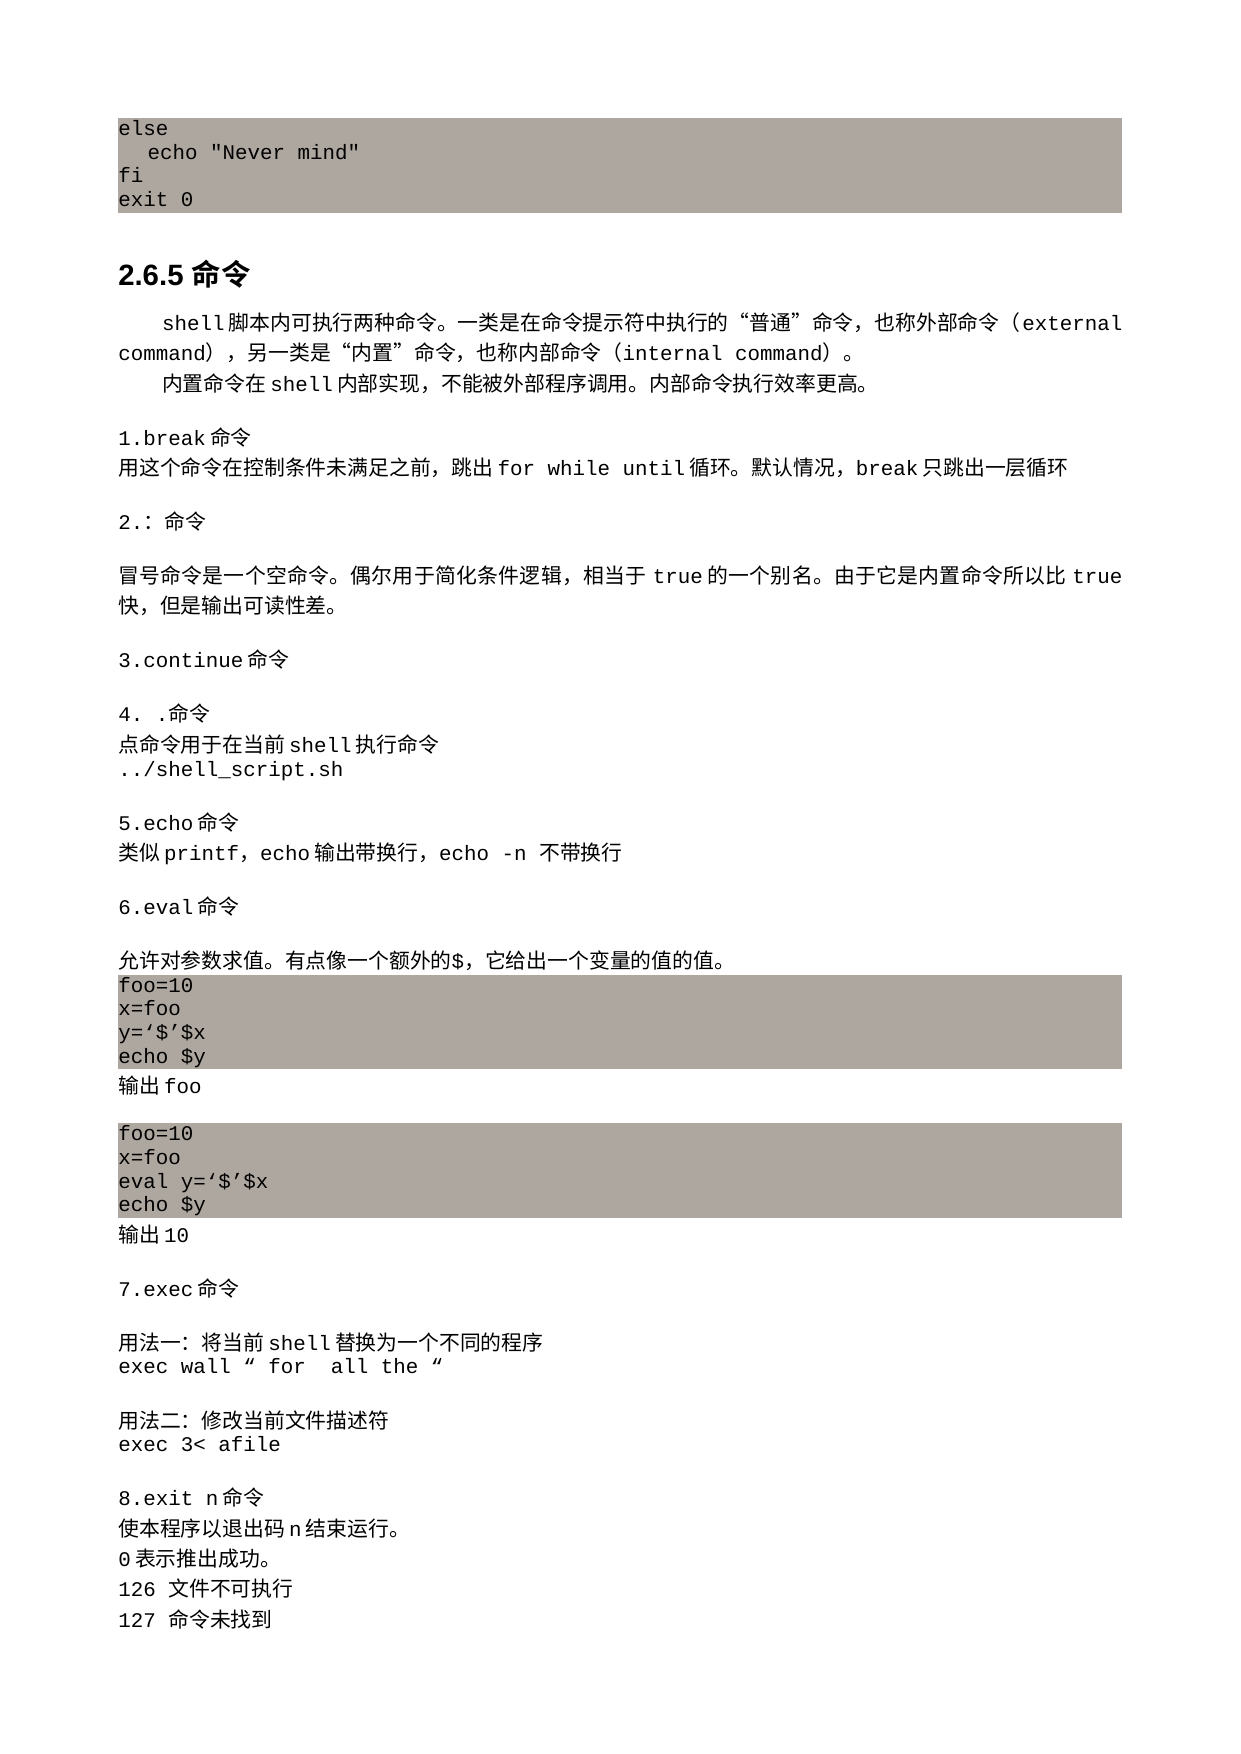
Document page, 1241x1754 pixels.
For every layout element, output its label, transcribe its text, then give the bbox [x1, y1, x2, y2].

text 用法一：将当前shell替换为一个不同的程序 [118, 1326, 1122, 1357]
subtitle 2.6.5 命令 [118, 251, 1122, 293]
text echo $y [118, 1046, 1122, 1069]
text 输出10 [118, 1218, 1122, 1248]
text foo=10 [118, 1123, 1122, 1147]
text 内置命令在shell内部实现，不能被外部程序调用。内部命令执行效率更高。 [118, 367, 1122, 397]
text exec wall “ for all the “ [118, 1357, 1122, 1380]
text 127 命令未找到 [118, 1603, 1122, 1633]
text 冒号命令是一个空命令。偶尔用于简化条件逻辑，相当于true的一个别名。由于它是内置命令所以比true快，但是输出可读性差。 [118, 559, 1122, 620]
text 2.：命令 [118, 505, 1122, 536]
text 用这个命令在控制条件未满足之前，跳出for while until循环。默认情况，break只跳出一层循环 [118, 451, 1122, 482]
text foo=10 [118, 975, 1122, 998]
text 0表示推出成功。 [118, 1542, 1122, 1573]
text 点命令用于在当前shell执行命令 [118, 728, 1122, 758]
text shell脚本内可执行两种命令。一类是在命令提示符中执行的“普通”命令，也称外部命令（external command），另一类是“内置”命令，也称内部命令（internal command）。 [118, 306, 1122, 367]
text y=‘$’$x [118, 1022, 1122, 1046]
text echo "Never mind" [118, 142, 1122, 165]
text exit 0 [118, 189, 1122, 213]
text 类似printf，echo输出带换行，echo -n 不带换行 [118, 836, 1122, 867]
text 5.echo命令 [118, 806, 1122, 836]
text 6.eval命令 [118, 890, 1122, 921]
text exec 3< afile [118, 1434, 1122, 1458]
text ../shell_script.sh [118, 758, 1122, 782]
text 使本程序以退出码n结束运行。 [118, 1512, 1122, 1542]
text 4. .命令 [118, 698, 1122, 728]
text echo $y [118, 1194, 1122, 1218]
text 用法二：修改当前文件描述符 [118, 1404, 1122, 1434]
text x=foo [118, 998, 1122, 1022]
text 输出foo [118, 1069, 1122, 1100]
text else [118, 118, 1122, 142]
text x=foo [118, 1147, 1122, 1171]
text eval y=‘$’$x [118, 1171, 1122, 1194]
text 1.break命令 [118, 421, 1122, 451]
text 8.exit n命令 [118, 1481, 1122, 1512]
text 3.continue命令 [118, 644, 1122, 674]
text fi [118, 165, 1122, 189]
text 允许对参数求值。有点像一个额外的$，它给出一个变量的值的值。 [118, 944, 1122, 975]
text 7.exec命令 [118, 1272, 1122, 1302]
text 126 文件不可执行 [118, 1573, 1122, 1603]
